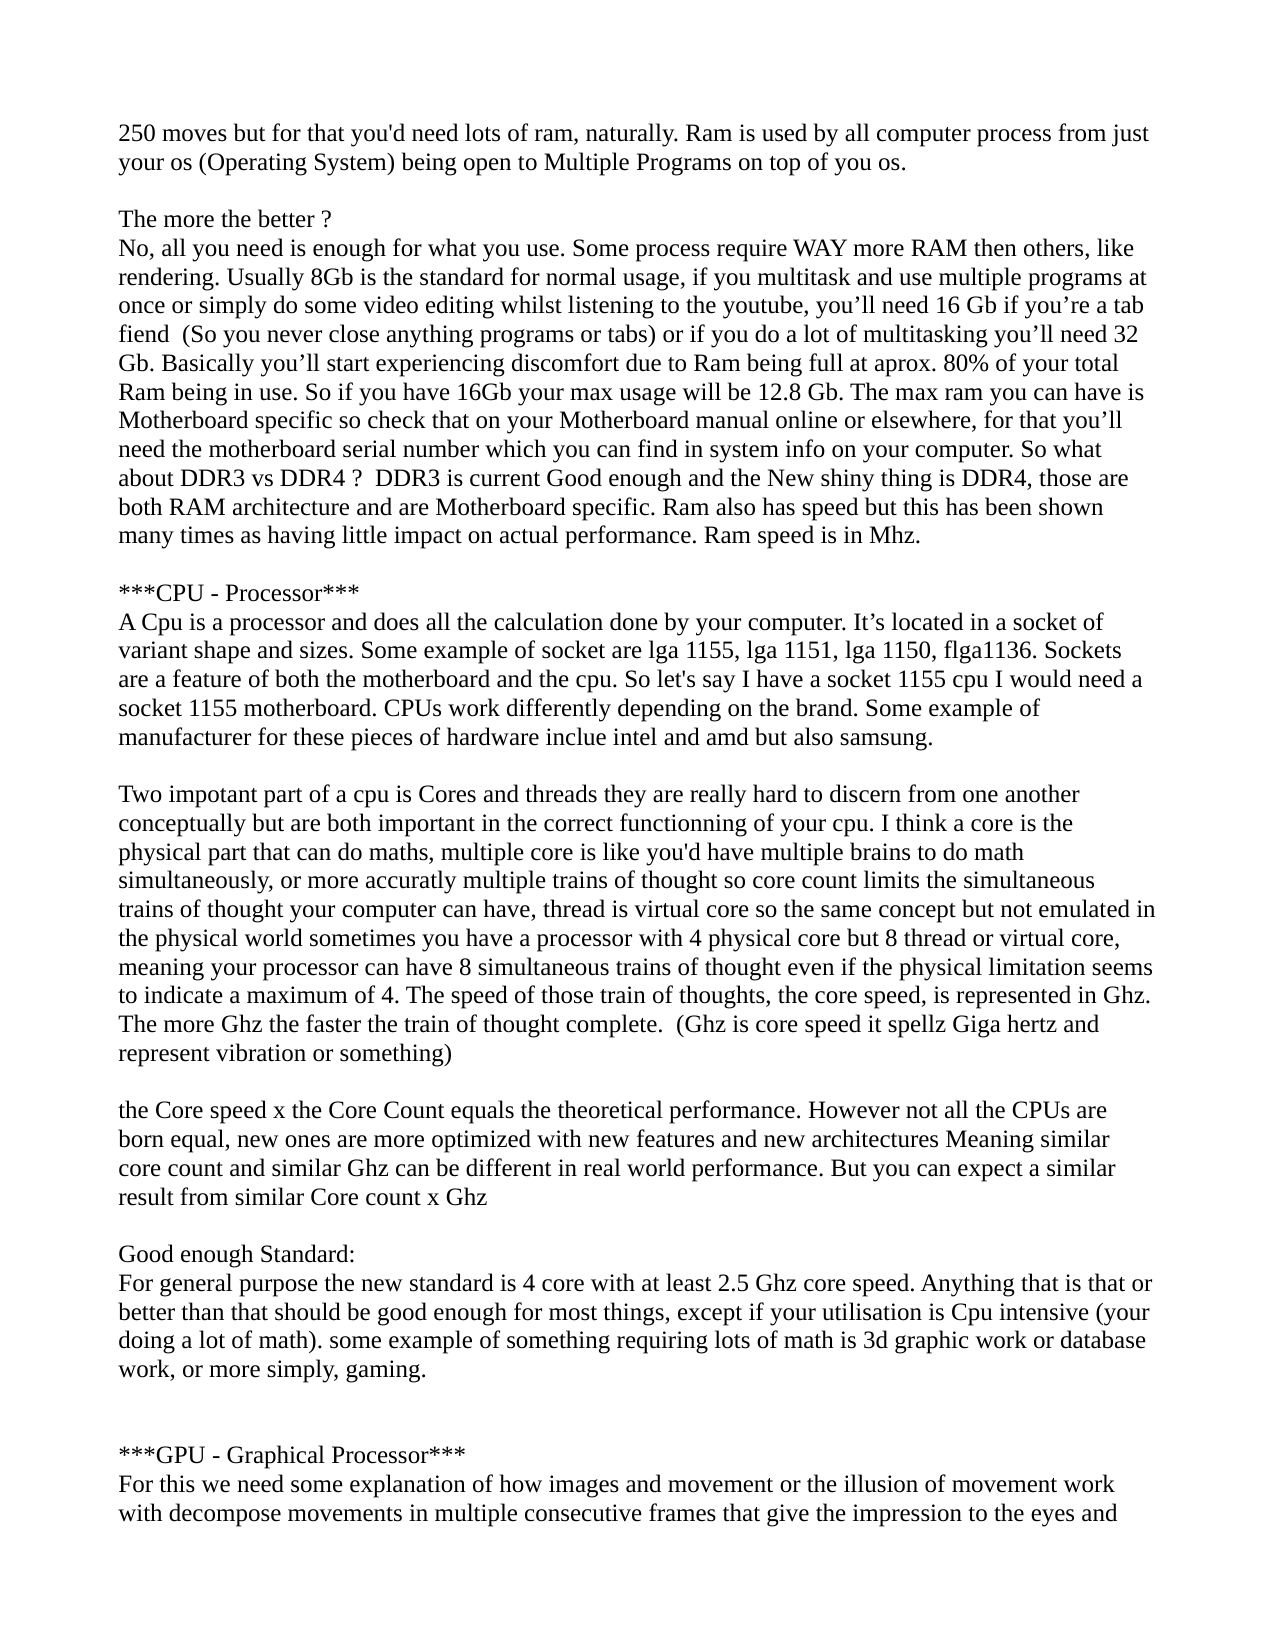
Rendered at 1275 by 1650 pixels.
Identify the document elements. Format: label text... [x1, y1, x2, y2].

text For general purpose the new standard is 4 core with at least 2.5 Ghz core speed. Anything that is that or better than that should be good enough for most things, except if your utilisation is Cpu intensive (your doing a lot of math). some example of something requiring lots of math is 3d graphic work or database work, or more simply, gaming. [118, 1268, 1157, 1383]
text Good enough Standard: [118, 1239, 1157, 1268]
text For this we need some explanation of how images and movement or the illusion of movement work with decompose movements in multiple consecutive frames that give the impression to the eyes and [118, 1469, 1157, 1527]
text The more the better ? [118, 204, 1157, 233]
text A Cpu is a processor and does all the calculation done by your computer. It’s located in a socket of variant shape and sizes. Some example of socket are lga 1155, lga 1151, lga 1150, flga1136. Sockets are a feature of both the motherboard and the cpu. So let's say I have a socket 1155 cpu I would need a socket 1155 motherboard. CPUs work differently depending on the brand. Some example of manufacturer for these pieces of hardware inclue intel and amd but also samsung. [118, 607, 1157, 751]
text Two impotant part of a cpu is Cores and threads they are really hard to discern from one another conceptually but are both important in the correct functionning of your cpu. I think a core is the physical part that can do maths, multiple core is like you'd have multiple brains to do math simultaneously, or more accuratly multiple trains of thought so core count limits the simultaneous trains of thought your computer can have, thread is virtual core so the same concept but not emulated in the physical world sometimes you have a processor with 4 physical core but 8 thread or virtual core, meaning your processor can have 8 simultaneous trains of thought even if the physical limitation seems to indicate a maximum of 4. The speed of those train of thoughts, the core speed, is represented in Ghz. The more Ghz the faster the train of thought complete. (Ghz is core speed it spellz Giga hertz and represent vibration or something) [118, 779, 1157, 1067]
text No, all you need is enough for what you use. Some process require WAY more RAM then others, like rendering. Usually 8Gb is the standard for normal usage, if you multitask and use multiple programs at once or simply do some video editing whilst listening to the youtube, you’ll need 16 Gb if you’re a tab fiend (So you never close anything programs or tabs) or if you do a lot of multitasking you’ll need 32 Gb. Basically you’ll start experiencing discomfort due to Ram being full at aprox. 80% of your total Ram being in use. So if you have 16Gb your max usage will be 12.8 Gb. The max ram you can have is Motherboard specific so check that on your Motherboard manual online or elsewhere, for that you’ll need the motherboard serial number which you can find in system info on your computer. So what about DDR3 vs DDR4 ? DDR3 is current Good enough and the New shiny thing is DDR4, those are both RAM architecture and are Motherboard specific. Ram also has speed but this has been shown many times as having little impact on actual performance. Ram speed is in Mhz. [118, 233, 1157, 549]
text the Core speed x the Core Count equals the theoretical performance. However not all the CPUs are born equal, new ones are more optimized with new features and new architectures Meaning similar core count and similar Ghz can be different in real world performance. But you can expect a similar result from similar Core count x Ghz [118, 1096, 1157, 1211]
text ***GPU - Graphical Processor*** [118, 1441, 1157, 1469]
text ***CPU - Processor*** [118, 578, 1157, 607]
text 250 moves but for that you'd need lots of ram, naturally. Ram is used by all computer process from just your os (Operating System) being open to Multiple Programs on top of you os. [118, 118, 1157, 176]
